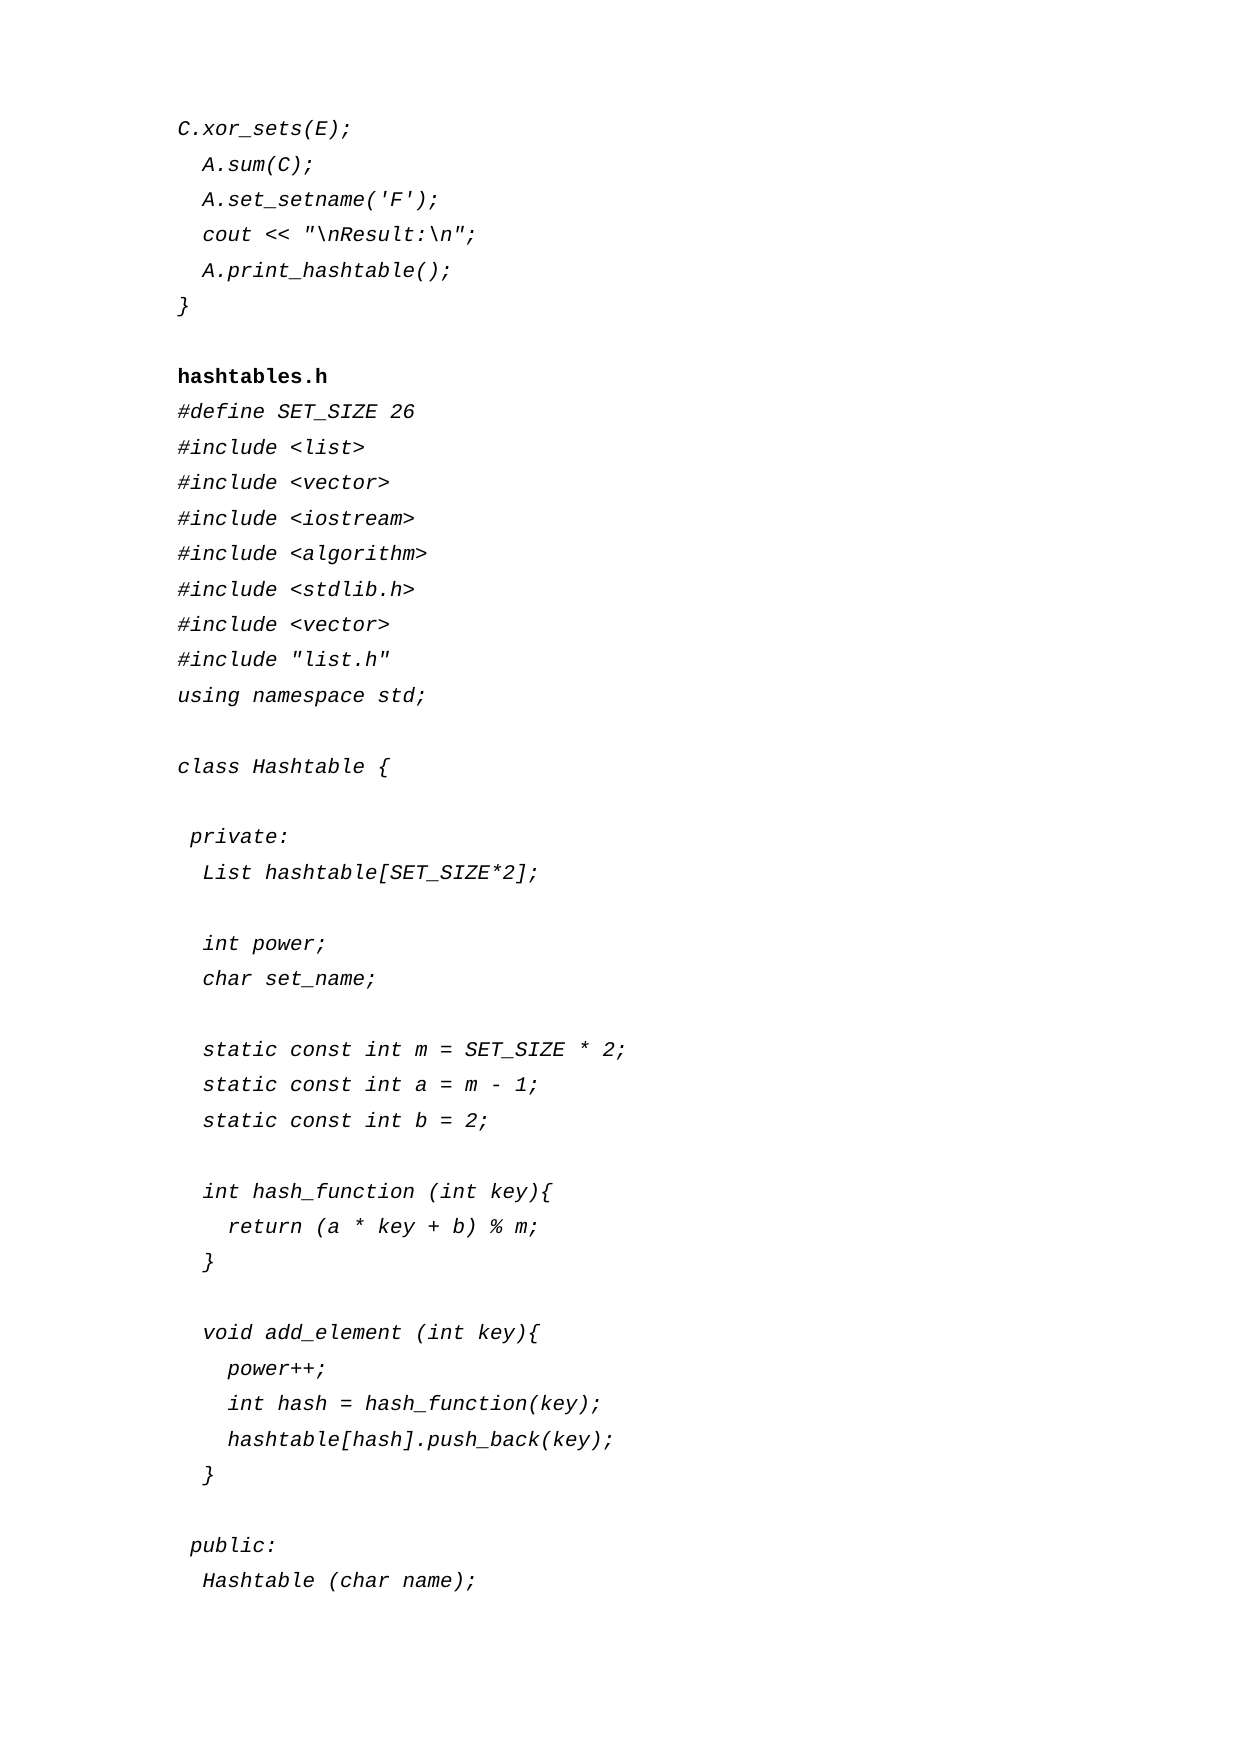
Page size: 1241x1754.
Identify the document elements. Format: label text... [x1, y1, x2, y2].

text using namespace std; [177, 685, 1181, 708]
text int hash = hash_function(key); [177, 1393, 1181, 1417]
text #include <vector> [177, 614, 1181, 638]
text A.print_hashtable(); [177, 260, 1181, 283]
text static const int b = 2; [177, 1110, 1181, 1133]
text Hashtable (char name); [177, 1570, 1181, 1594]
text #include <stdlib.h> [177, 578, 1181, 602]
text C.xor_sets(E); [177, 118, 1181, 142]
text A.sum(C); [177, 153, 1181, 177]
text int hash_function (int key){ [177, 1181, 1181, 1204]
text hashtable[hash].push_back(key); [177, 1428, 1181, 1452]
text private: [177, 826, 1181, 850]
text int power; [177, 933, 1181, 956]
text #include <iostream> [177, 508, 1181, 531]
text A.set_setname('F'); [177, 189, 1181, 213]
text } [177, 295, 1181, 319]
text #include "list.h" [177, 649, 1181, 673]
text #include <vector> [177, 472, 1181, 496]
text #include <list> [177, 437, 1181, 461]
text power++; [177, 1358, 1181, 1381]
text #define SET_SIZE 26 [177, 401, 1181, 425]
text } [177, 1251, 1181, 1275]
text #include <algorithm> [177, 543, 1181, 567]
text public: [177, 1535, 1181, 1558]
text static const int a = m - 1; [177, 1074, 1181, 1098]
text static const int m = SET_SIZE * 2; [177, 1039, 1181, 1063]
text void add_element (int key){ [177, 1322, 1181, 1346]
text cout << "\nResult:\n"; [177, 224, 1181, 248]
text } [177, 1464, 1181, 1488]
text char set_name; [177, 968, 1181, 992]
text return (a * key + b) % m; [177, 1216, 1181, 1240]
text List hashtable[SET_SIZE*2]; [177, 862, 1181, 886]
text class Hashtable { [177, 756, 1181, 779]
text hashtables.h [177, 366, 1181, 390]
